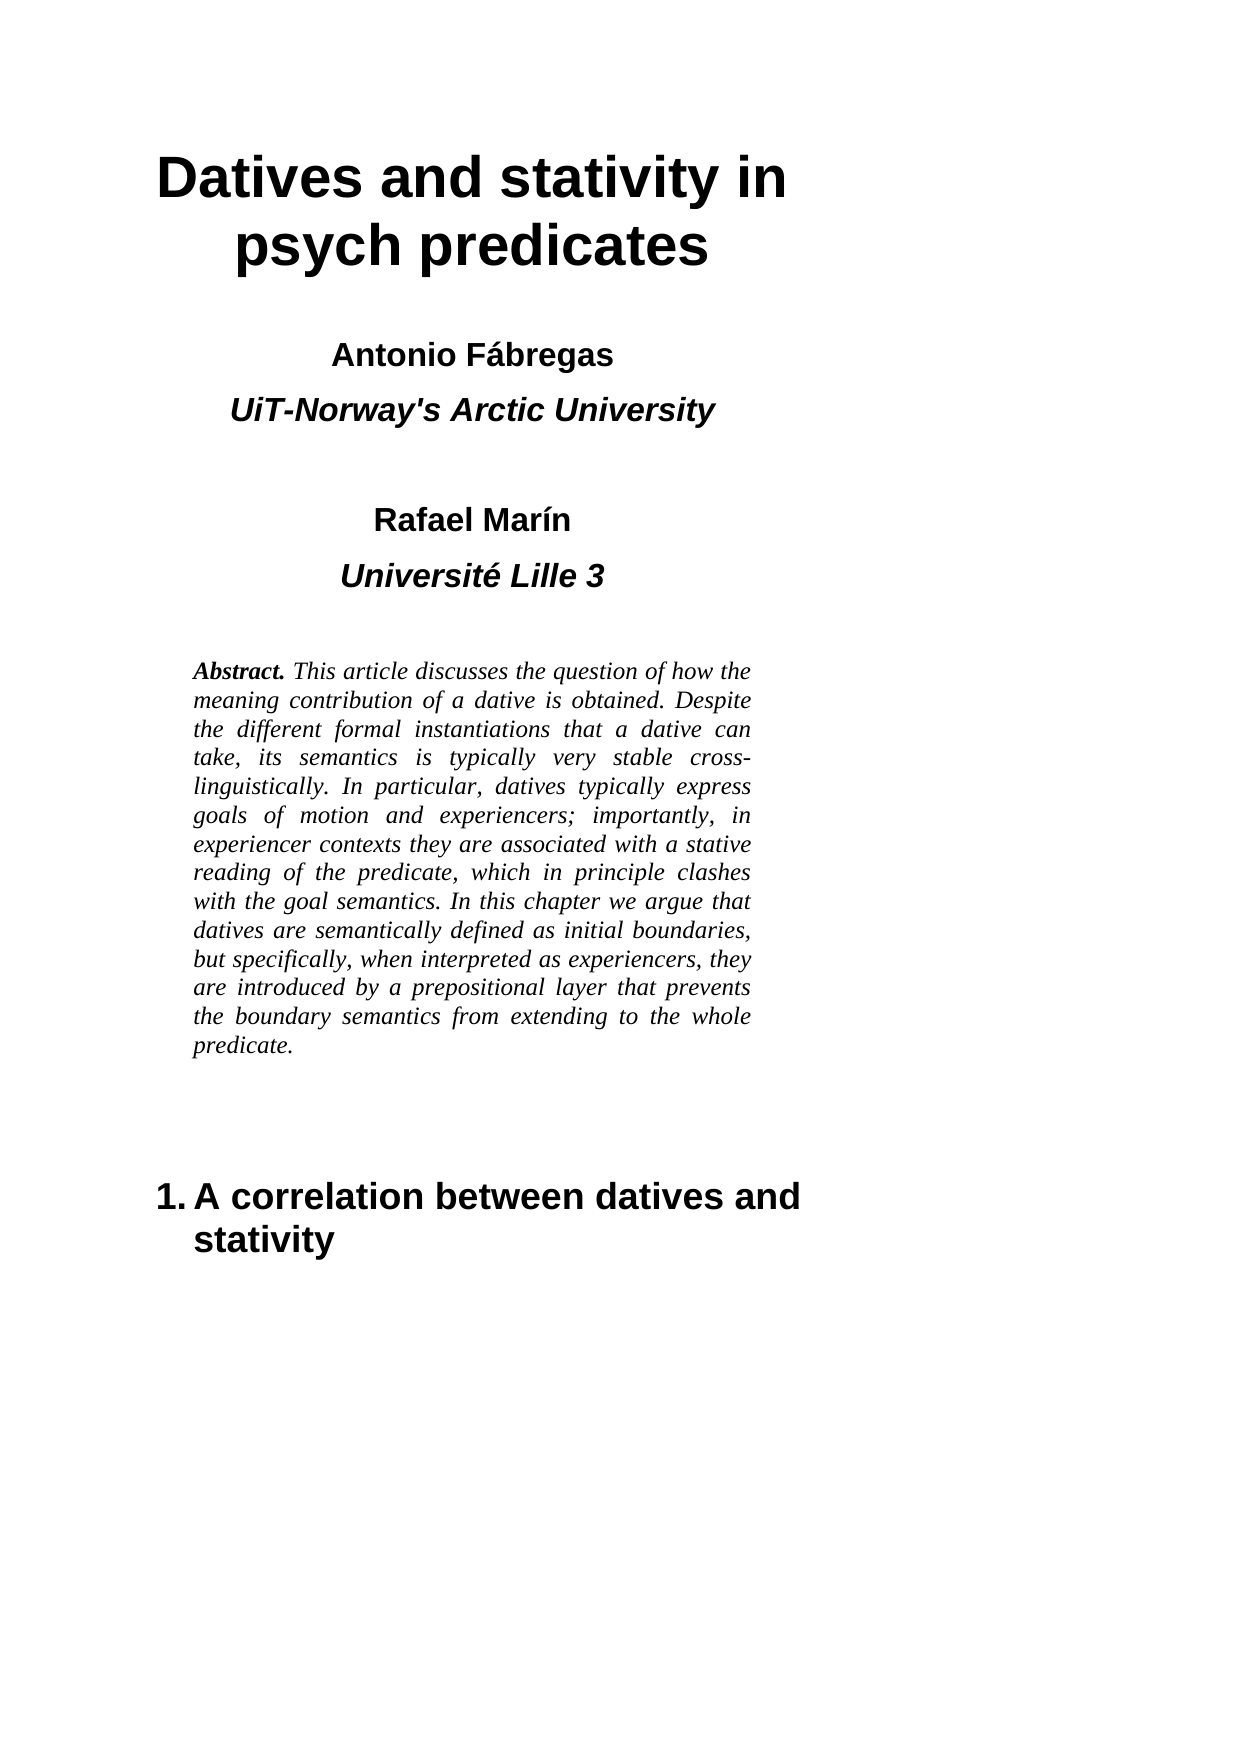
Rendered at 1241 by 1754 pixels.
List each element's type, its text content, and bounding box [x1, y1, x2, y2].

text Antonio Fábregas [118, 335, 827, 374]
text Abstract. This article discusses the question of how the meaning contribution of a dative is obtained. Despite the different formal instantiations that a dative can take, its semantics is typically very stable cross-linguistically. In particular, datives typically express goals of motion and experiencers; importantly, in experiencer contexts they are associated with a stative reading of the predicate, which in principle clashes with the goal semantics. In this chapter we argue that datives are semantically defined as initial boundaries, but specifically, when interpreted as experiencers, they are introduced by a prepositional layer that prevents the boundary semantics from extending to the whole predicate. [193, 656, 752, 1059]
text Université Lille 3 [118, 556, 827, 594]
title Datives and stativity in psych predicates [118, 143, 827, 277]
text Rafael Marín [118, 501, 827, 539]
list A correlation between datives and stativity [156, 1174, 827, 1261]
text UiT-Norway's Arctic University [118, 390, 827, 429]
